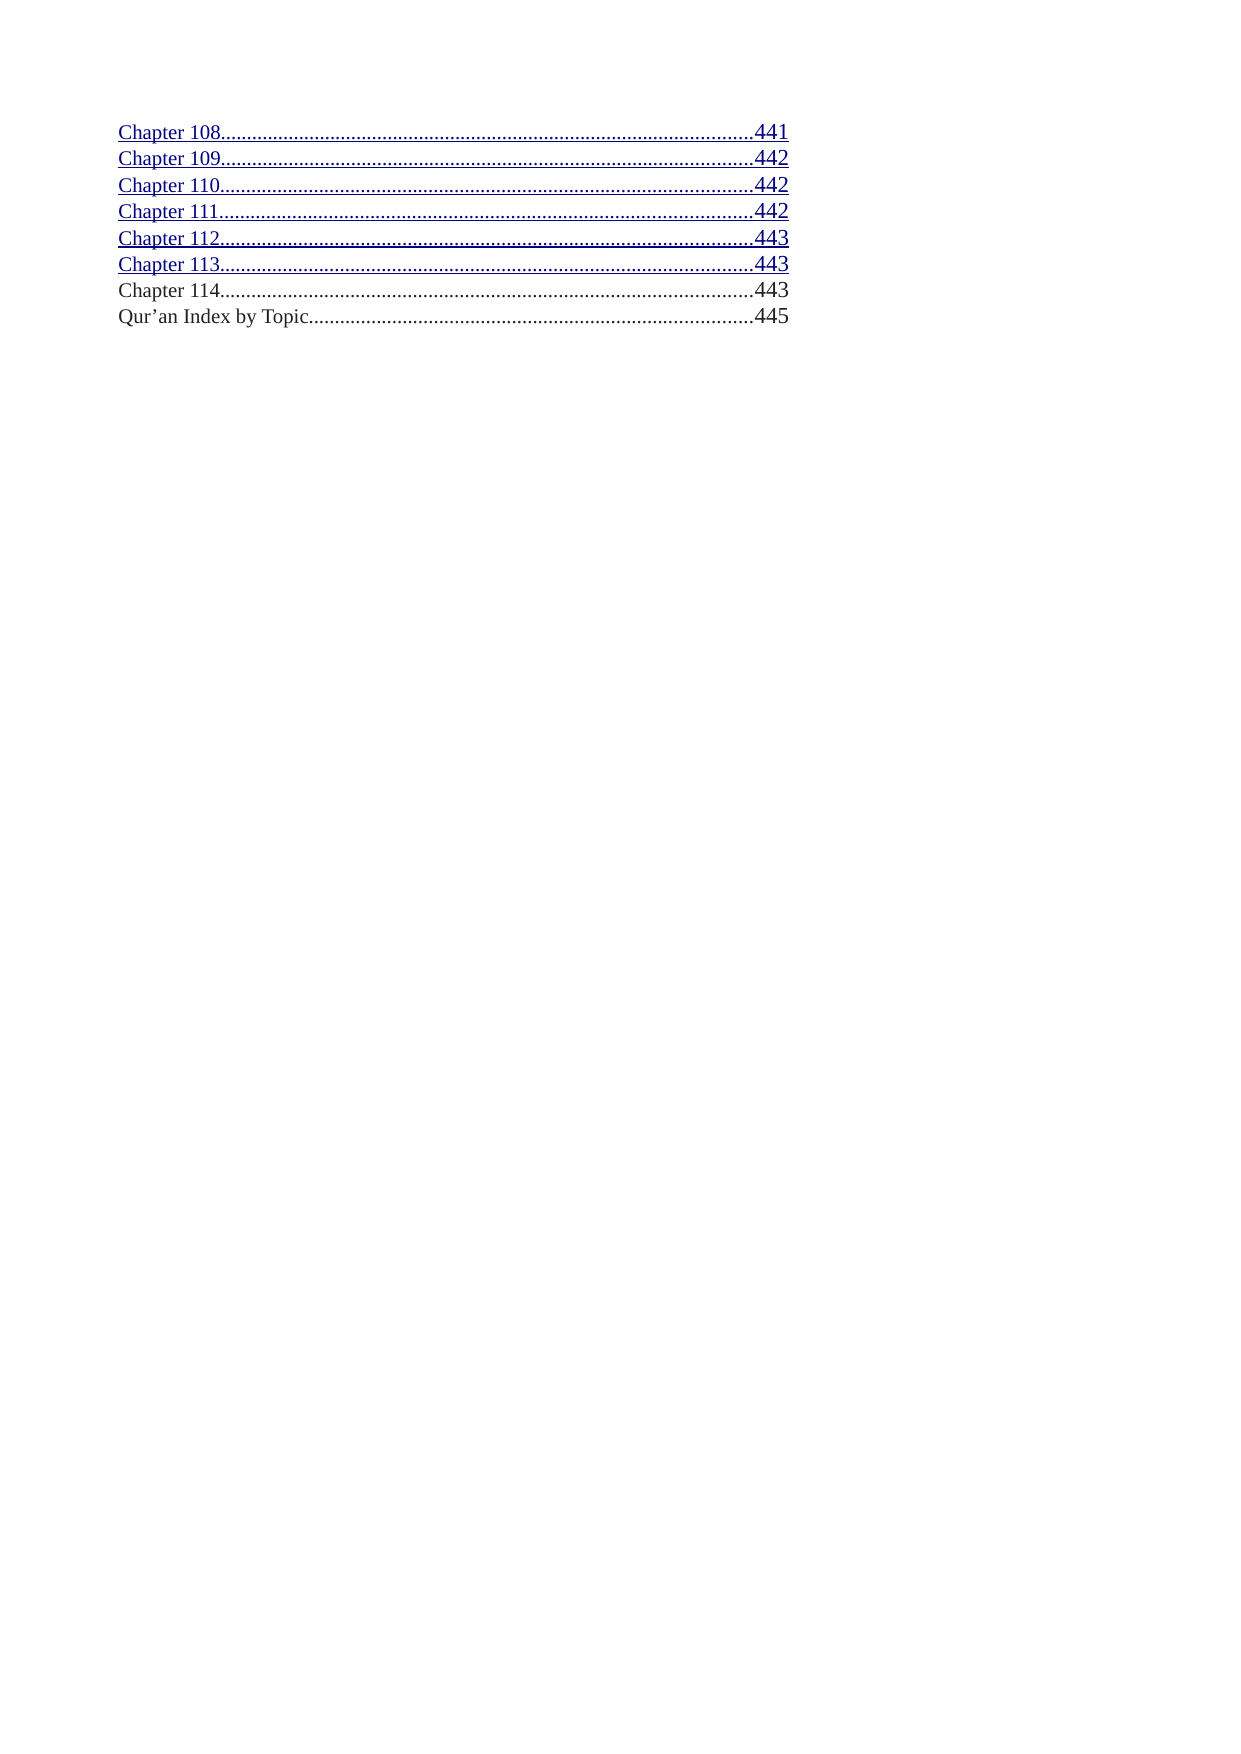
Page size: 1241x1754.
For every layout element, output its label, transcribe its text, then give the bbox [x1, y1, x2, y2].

text Chapter 111 442 [118, 197, 1122, 223]
text Chapter 114 443 [118, 276, 1122, 303]
text Qur’an Index by Topic 445 [118, 303, 1122, 329]
text Chapter 110 442 [118, 171, 1122, 197]
text Chapter 109 442 [118, 144, 1122, 171]
text Chapter 108 441 [118, 118, 1122, 144]
text Chapter 113 443 [118, 250, 1122, 276]
text Chapter 112 443 [118, 223, 1122, 250]
